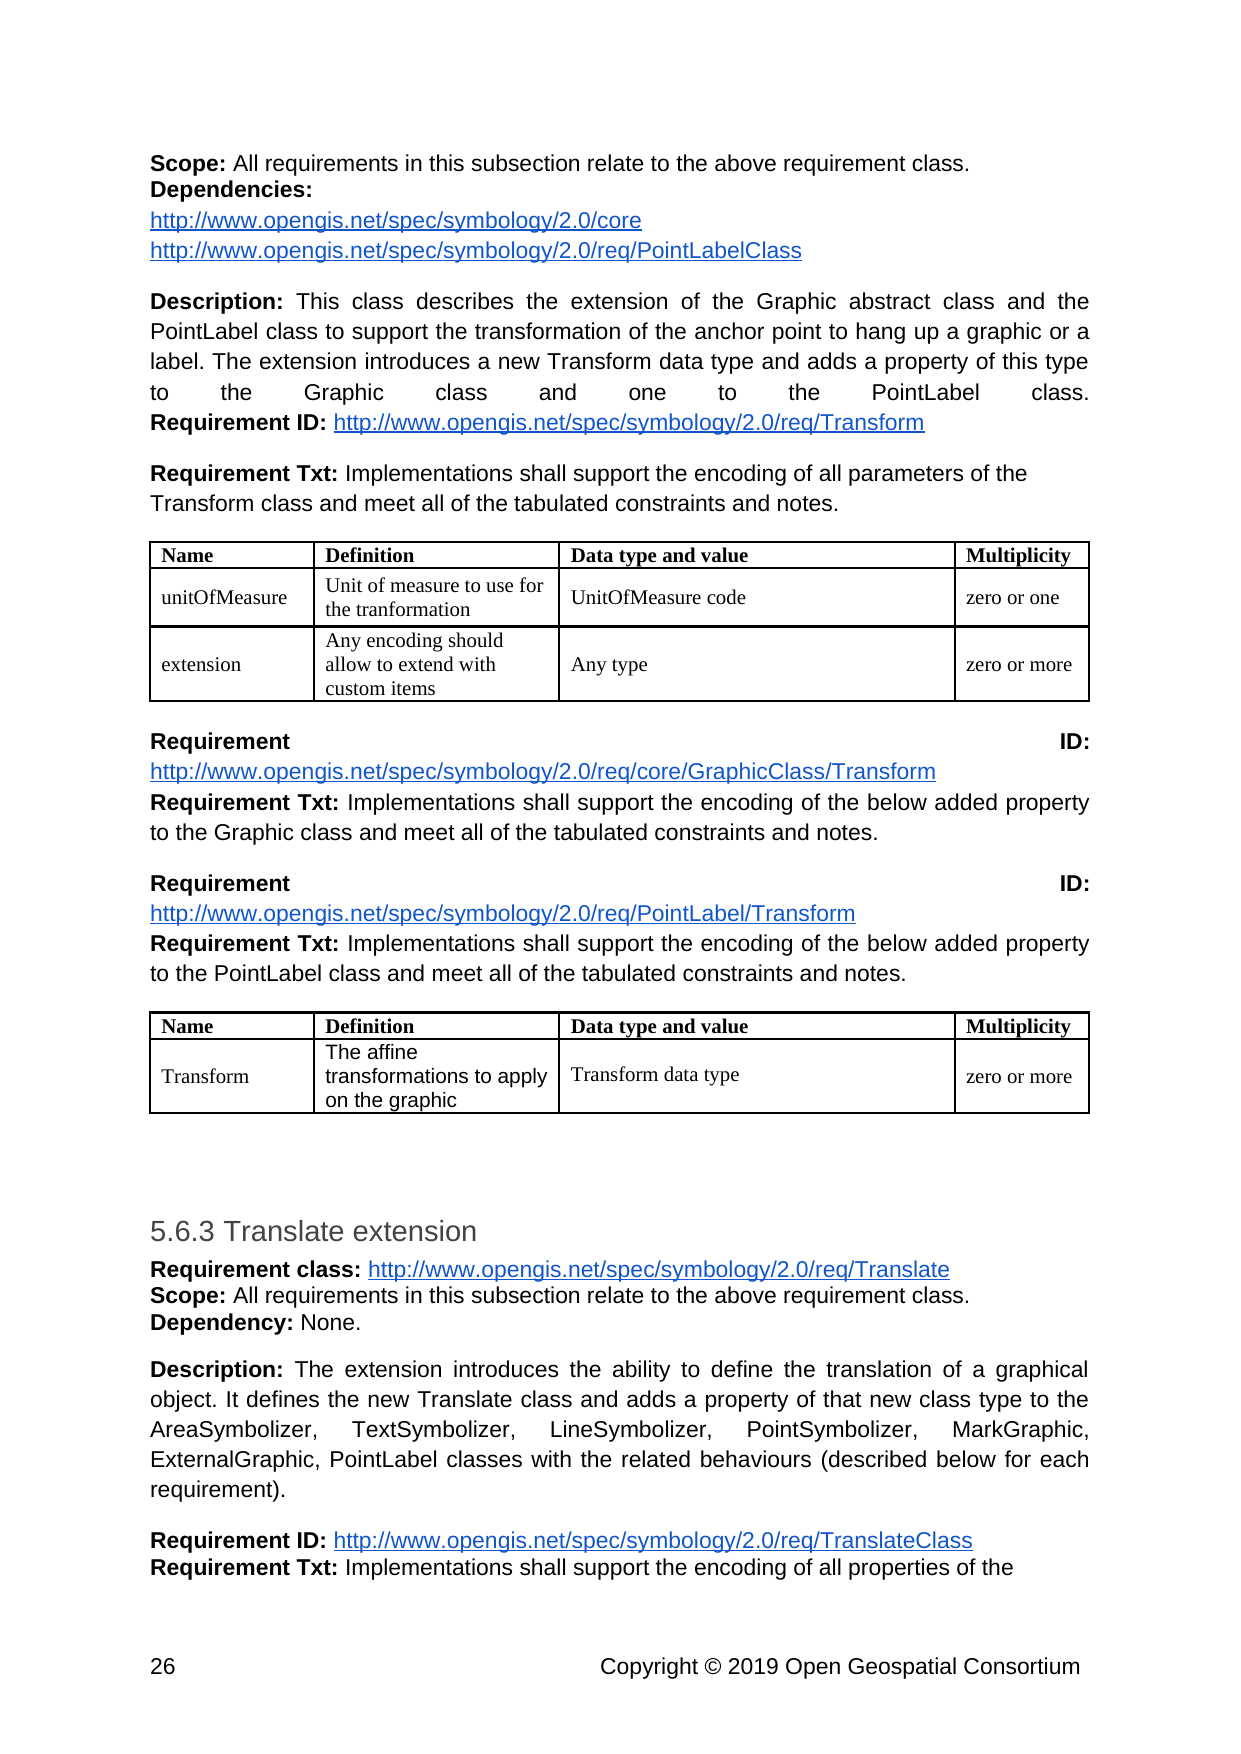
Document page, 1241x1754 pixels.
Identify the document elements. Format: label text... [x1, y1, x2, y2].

table_cell unitOfMeasure [151, 569, 313, 625]
table_cell Any encoding should allow to extend with custom items [315, 628, 558, 700]
table_cell Transform [151, 1040, 313, 1112]
table_cell Unit of measure to use for the tranformation [315, 569, 558, 625]
text Description: This class describes the extension of the Graphic abstract class and the PointLabel class to support the transformation of the anchor point to hang up a graphic or a label. The extension introduces a new Transform data type and adds a property of this type to the Graphic class and one to the PointLabel class. Requirement ID: http://www.opengis.net/spec/symbology/2.0/req/Transform [150, 288, 1090, 435]
table_header Definition [315, 543, 558, 567]
text Requirement Txt: Implementations shall support the encoding of all properties of the [150, 1554, 1090, 1580]
text Dependency: None. [150, 1308, 1090, 1335]
subtitle ​5.6.3​ Translate extension [150, 1214, 1090, 1247]
text Description: The extension introduces the ability to define the translation of a graphical object. It defines the new Translate class and adds a property of that new class type to the AreaSymbolizer, TextSymbolizer, LineSymbolizer, PointSymbolizer, MarkGraphic, ExternalGraphic, PointLabel classes with the related behaviours (described below for each requirement). [150, 1356, 1090, 1503]
table_cell zero or one [956, 569, 1088, 625]
table_header Definition [315, 1014, 558, 1038]
text Requirement ID: http://www.opengis.net/spec/symbology/2.0/req/core/GraphicClass/Transform Requirement Txt: Implementations shall support the encoding of the below added property to the Graphic class and meet all of the tabulated constraints and notes. [150, 728, 1090, 845]
table_cell The affine transformations to apply on the graphic [315, 1040, 558, 1112]
table_cell zero or more [956, 1040, 1088, 1112]
table_header Name [151, 543, 313, 567]
table_cell extension [151, 628, 313, 700]
text Scope: All requirements in this subsection relate to the above requirement class. [150, 150, 1090, 176]
table_header Multiplicity [956, 543, 1088, 567]
table_cell UnitOfMeasure code [560, 569, 954, 625]
table_cell Any type [560, 628, 954, 700]
text Requirement Txt: Implementations shall support the encoding of all parameters of the Transform class and meet all of the tabulated constraints and notes. [150, 460, 1090, 516]
text Scope: All requirements in this subsection relate to the above requirement class. [150, 1282, 1090, 1308]
table_header Data type and value [560, 543, 954, 567]
table_header Name [151, 1014, 313, 1038]
table_header Data type and value [560, 1014, 954, 1038]
text Dependencies: http://www.opengis.net/spec/symbology/2.0/core http://www.opengis.net/spec/symbology/2.0/req/PointLabelClass [150, 176, 1090, 263]
text Requirement class: http://www.opengis.net/spec/symbology/2.0/req/Translate [150, 1256, 1090, 1282]
text Requirement ID: http://www.opengis.net/spec/symbology/2.0/req/PointLabel/Transform Requirement Txt: Implementations shall support the encoding of the below added property to the PointLabel class and meet all of the tabulated constraints and notes. [150, 870, 1090, 987]
table_cell Transform data type [560, 1040, 954, 1112]
table_header Multiplicity [956, 1014, 1088, 1038]
text Requirement ID: http://www.opengis.net/spec/symbology/2.0/req/TranslateClass [150, 1527, 1090, 1554]
table_cell zero or more [956, 628, 1088, 700]
